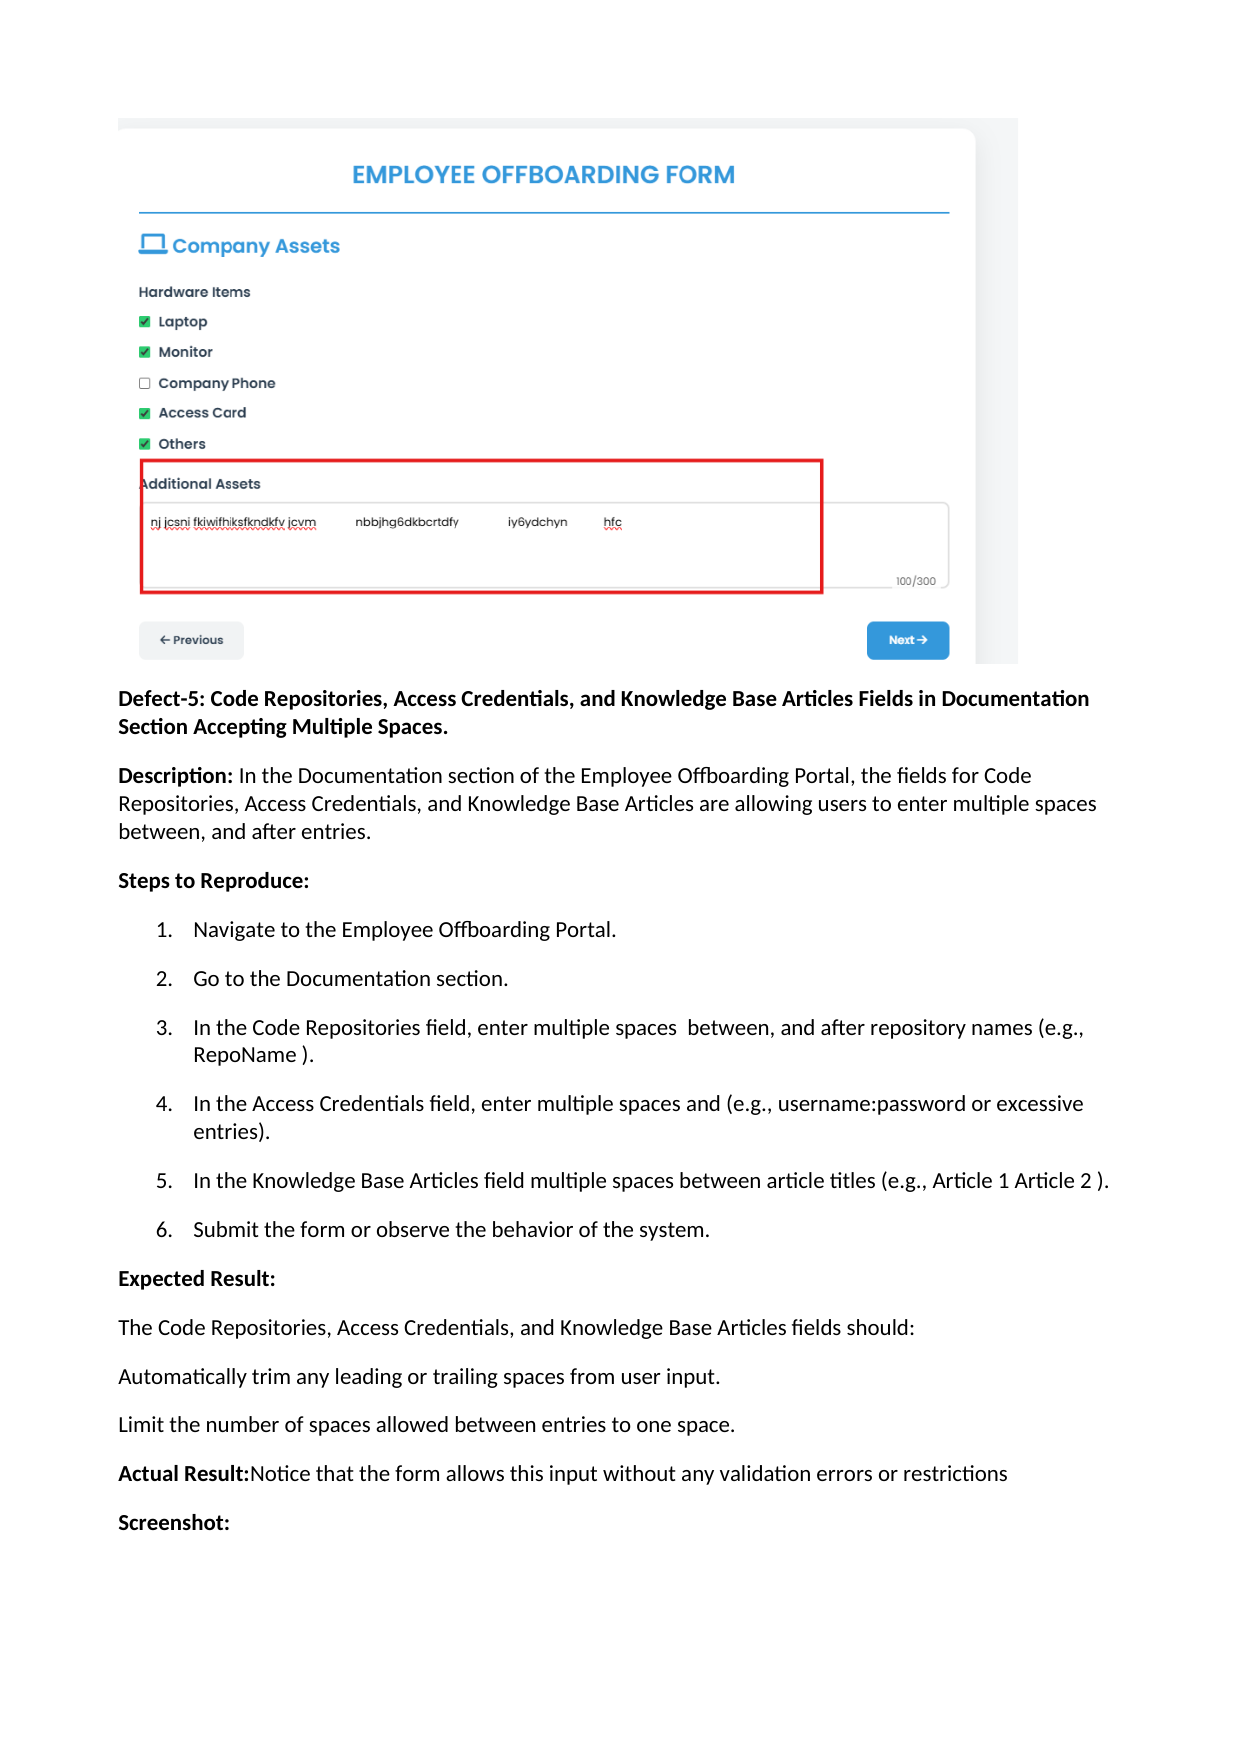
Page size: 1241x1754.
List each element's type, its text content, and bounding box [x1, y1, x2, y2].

text Limit the number of spaces allowed between entries to one space. [118, 1411, 1122, 1439]
text Actual Result:Notice that the form allows this input without any validation errors or restrictions [118, 1459, 1122, 1487]
text Steps to Reproduce: [118, 866, 1122, 894]
text Expected Result: [118, 1264, 1122, 1292]
text Defect-5: Code Repositories, Access Credentials, and Knowledge Base Articles Fields in Documentation Section Accepting Multiple Spaces. [118, 684, 1122, 740]
text Automatically trim any leading or trailing spaces from user input. [118, 1362, 1122, 1390]
text Description: In the Documentation section of the Employee Offboarding Portal, the fields for Code Repositories, Access Credentials, and Knowledge Base Articles are allowing users to enter multiple spaces between, and after entries. [118, 761, 1122, 845]
list Submit the form or observe the behavior of the system. [156, 1215, 1122, 1243]
text Screenshot: [118, 1508, 1122, 1536]
list In the Knowledge Base Articles field multiple spaces between article titles (e.g., Article 1 Article 2 ). [156, 1166, 1122, 1194]
list In the Code Repositories field, enter multiple spaces between, and after repository names (e.g., RepoName ). [156, 1013, 1122, 1069]
list Navigate to the Employee Offboarding Portal. [156, 915, 1122, 943]
text The Code Repositories, Access Credentials, and Knowledge Base Articles fields should: [118, 1313, 1122, 1341]
list Go to the Documentation section. [156, 964, 1122, 992]
list In the Access Credentials field, enter multiple spaces and (e.g., username:password or excessive entries). [156, 1089, 1122, 1146]
